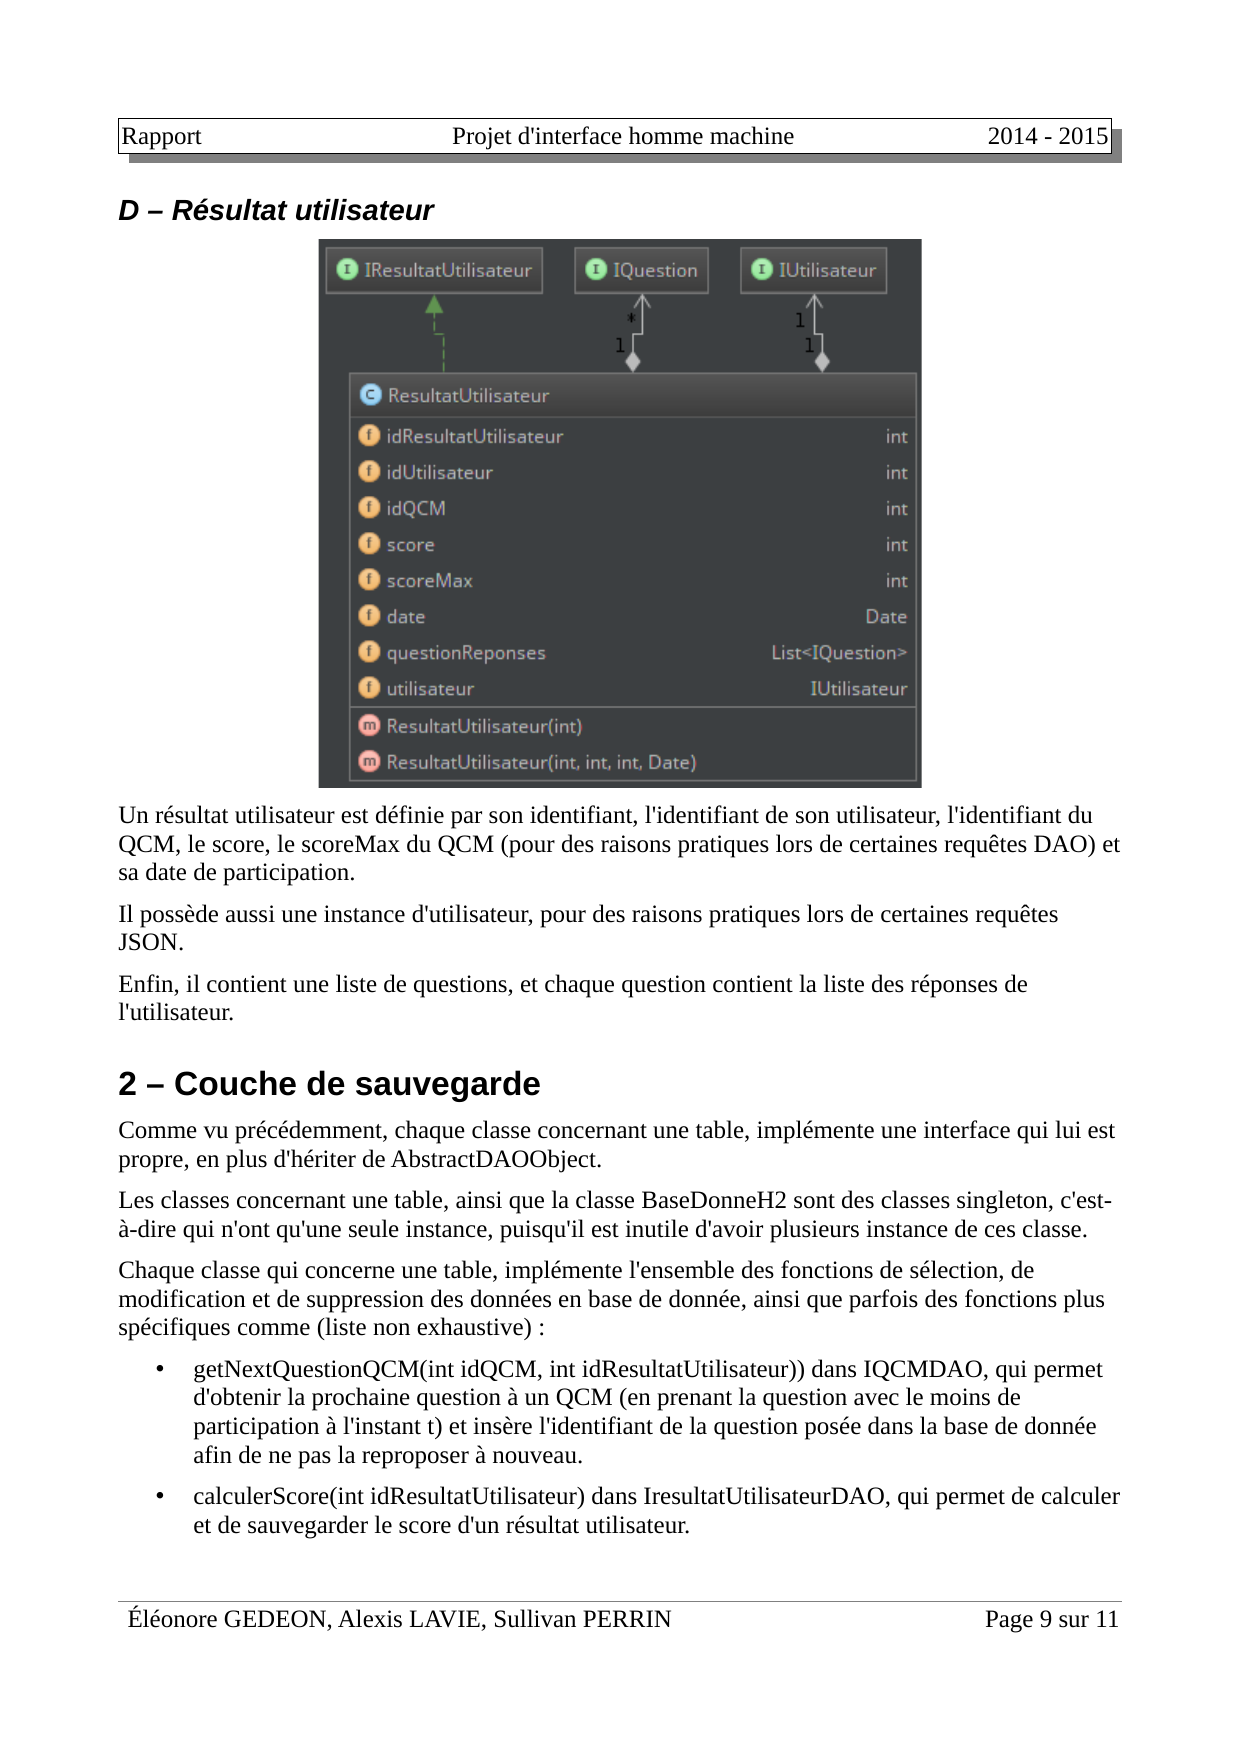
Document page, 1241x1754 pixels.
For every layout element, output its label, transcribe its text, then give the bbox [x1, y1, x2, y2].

text Il possède aussi une instance d'utilisateur, pour des raisons pratiques lors de certaines requêtes JSON. [118, 899, 1122, 956]
text Un résultat utilisateur est définie par son identifiant, l'identifiant de son utilisateur, l'identifiant du QCM, le score, le scoreMax du QCM (pour des raisons pratiques lors de certaines requêtes DAO) et sa date de participation. [118, 800, 1122, 886]
subtitle D – Résultat utilisateur [118, 193, 1122, 227]
text Comme vu précédemment, chaque classe concernant une table, implémente une interface qui lui est propre, en plus d'hériter de AbstractDAOObject. [118, 1115, 1122, 1172]
list calculerScore(int idResultatUtilisateur) dans IresultatUtilisateurDAO, qui permet de calculer et de sauvegarder le score d'un résultat utilisateur. [156, 1481, 1122, 1539]
list getNextQuestionQCM(int idQCM, int idResultatUtilisateur)) dans IQCMDAO, qui permet d'obtenir la prochaine question à un QCM (en prenant la question avec le moins de participation à l'instant t) et insère l'identifiant de la question posée dans la base de donnée afin de ne pas la reproposer à nouveau. [156, 1354, 1122, 1469]
text Les classes concernant une table, ainsi que la classe BaseDonneH2 sont des classes singleton, c'est-à-dire qui n'ont qu'une seule instance, puisqu'il est inutile d'avoir plusieurs instance de ces classe. [118, 1185, 1122, 1242]
subtitle 2 – Couche de sauvegarde [118, 1064, 1122, 1102]
picture [318, 239, 922, 788]
text Chaque classe qui concerne une table, implémente l'ensemble des fonctions de sélection, de modification et de suppression des données en base de donnée, ainsi que parfois des fonctions plus spécifiques comme (liste non exhaustive) : [118, 1255, 1122, 1341]
text Enfin, il contient une liste de questions, et chaque question contient la liste des réponses de l'utilisateur. [118, 969, 1122, 1026]
